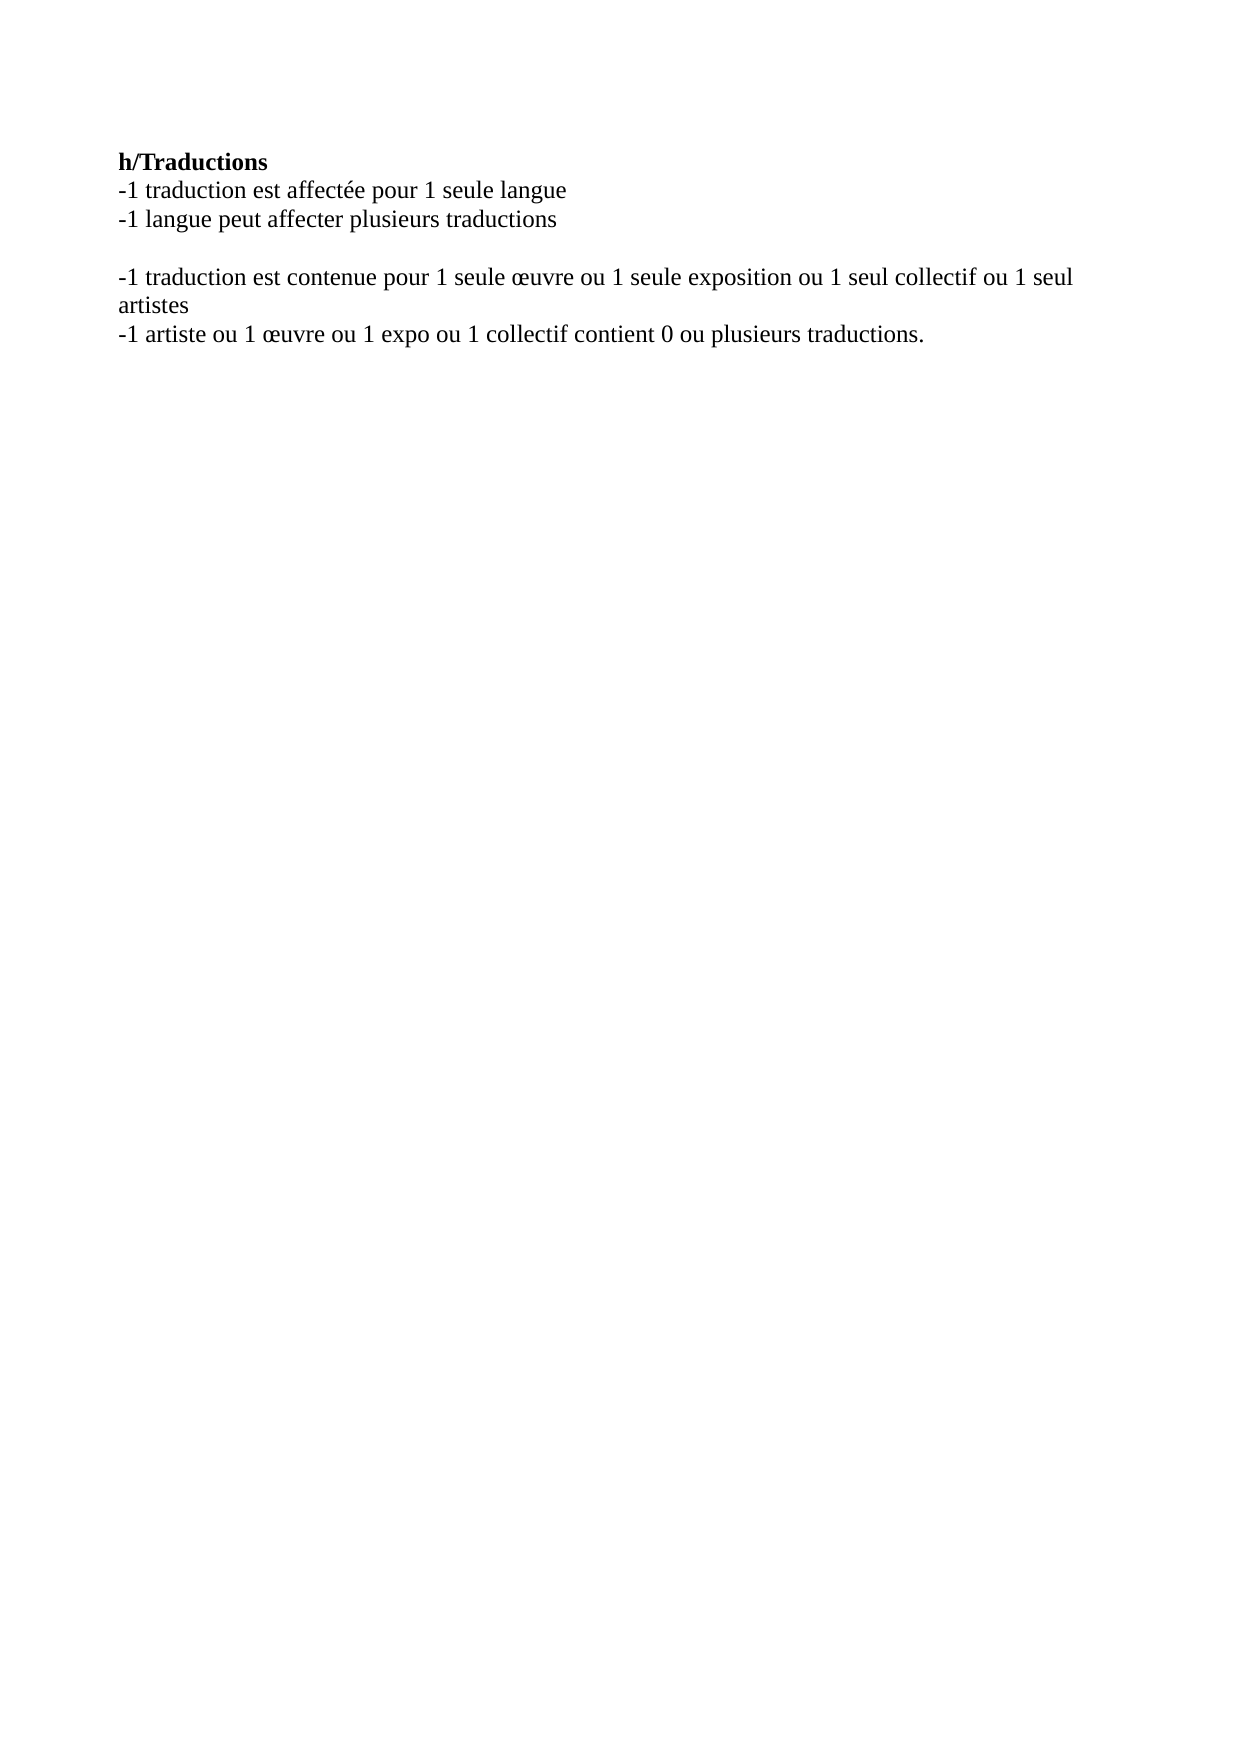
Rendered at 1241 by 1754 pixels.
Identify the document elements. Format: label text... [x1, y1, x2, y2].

text -1 traduction est contenue pour 1 seule œuvre ou 1 seule exposition ou 1 seul collectif ou 1 seul artistes [118, 262, 1122, 319]
text h/Traductions [118, 147, 1122, 176]
text -1 artiste ou 1 œuvre ou 1 expo ou 1 collectif contient 0 ou plusieurs traductions. [118, 319, 1122, 348]
text -1 traduction est affectée pour 1 seule langue [118, 176, 1122, 204]
text -1 langue peut affecter plusieurs traductions [118, 204, 1122, 233]
